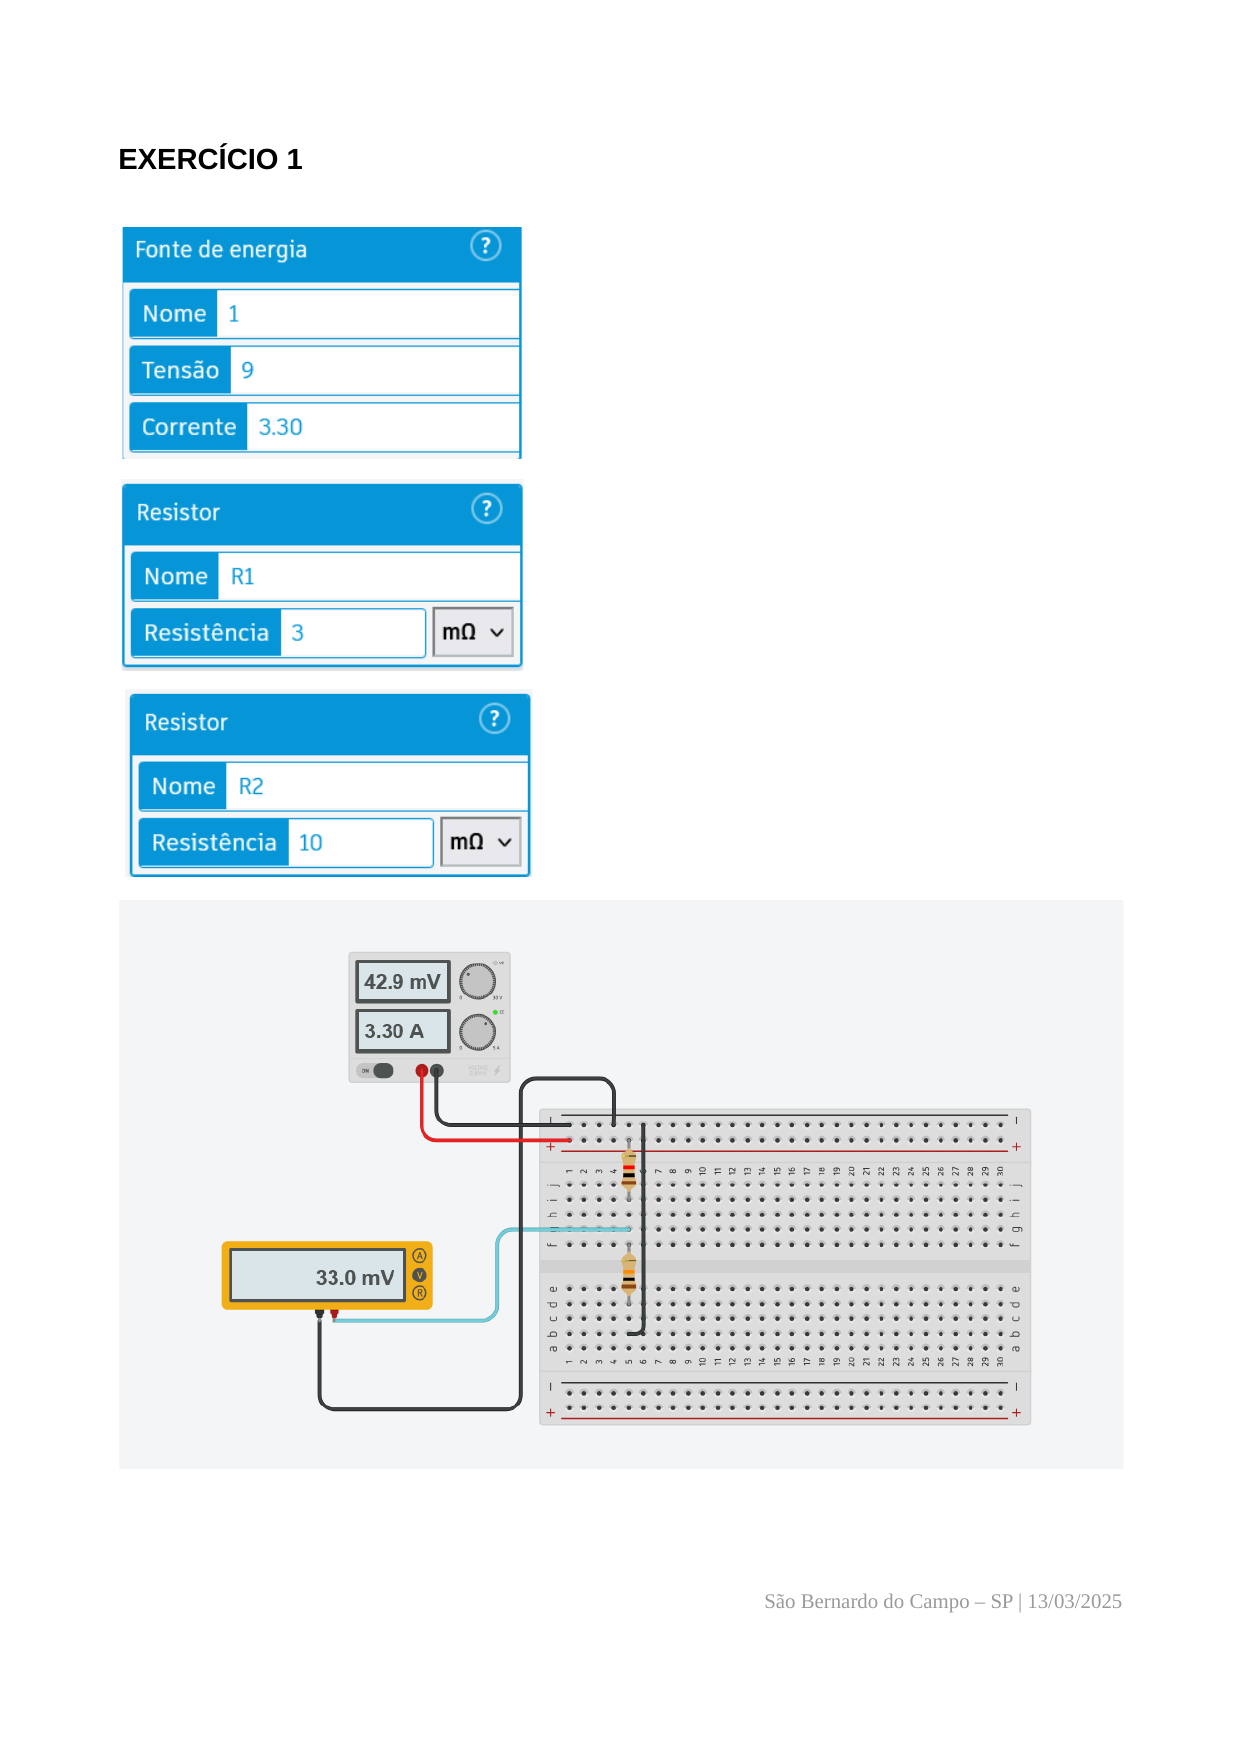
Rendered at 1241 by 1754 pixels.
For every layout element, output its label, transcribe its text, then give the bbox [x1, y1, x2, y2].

picture [159, 718, 168, 730]
picture [145, 306, 156, 321]
text São Bernardo do Campo – SP | 13/03/2025 [118, 291, 1122, 1613]
picture [160, 309, 172, 321]
picture [188, 718, 197, 730]
picture [199, 715, 206, 730]
picture [277, 245, 287, 262]
picture [471, 230, 501, 261]
picture [121, 479, 524, 671]
picture [175, 309, 192, 321]
picture [181, 245, 191, 257]
picture [122, 227, 523, 459]
picture [199, 240, 209, 257]
picture [195, 309, 205, 321]
picture [480, 703, 510, 733]
picture [147, 714, 156, 730]
picture [125, 689, 533, 877]
picture [222, 718, 227, 730]
picture [269, 245, 275, 257]
picture [244, 245, 253, 257]
picture [256, 245, 266, 257]
picture [173, 242, 179, 257]
picture [208, 718, 218, 730]
picture [230, 245, 240, 257]
picture [119, 900, 1124, 1469]
picture [297, 245, 306, 257]
picture [137, 241, 169, 257]
picture [213, 245, 223, 257]
picture [172, 718, 179, 730]
text EXERCÍCIO 1 [118, 142, 1122, 176]
